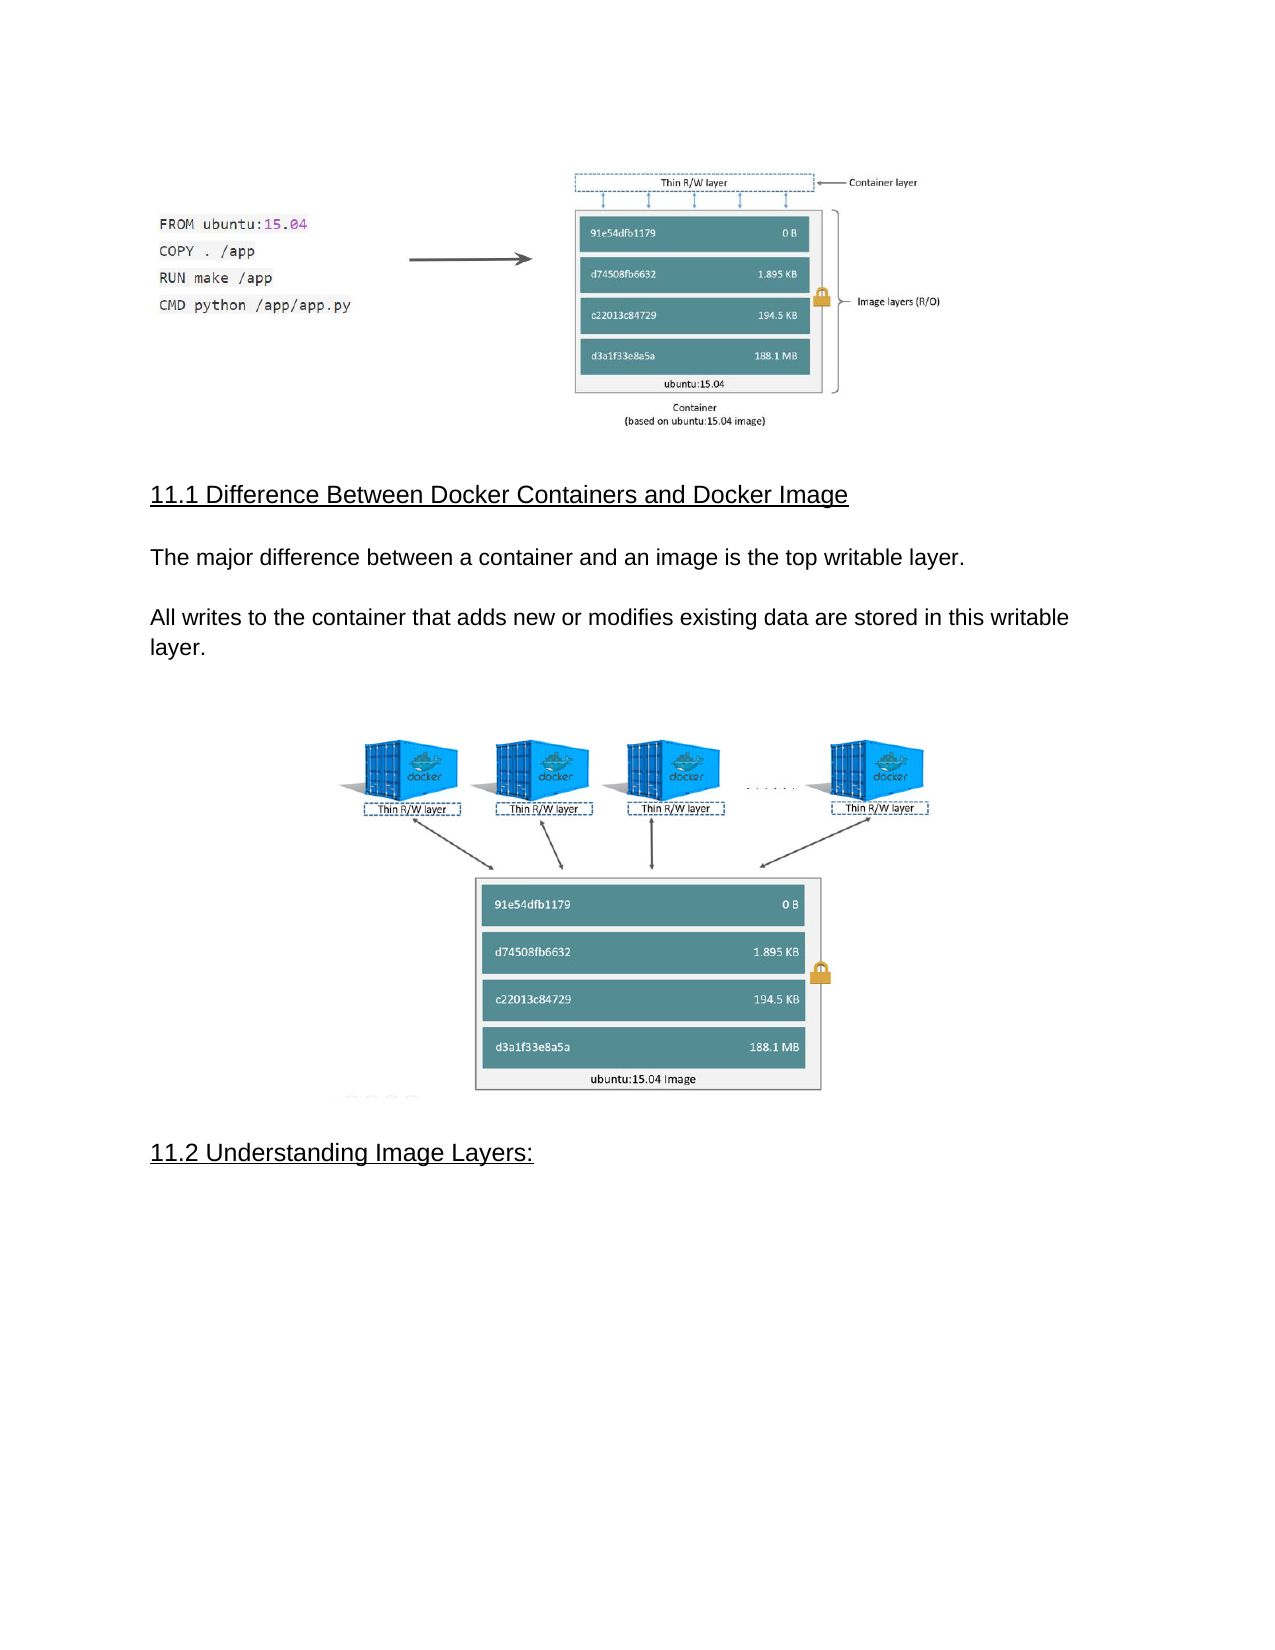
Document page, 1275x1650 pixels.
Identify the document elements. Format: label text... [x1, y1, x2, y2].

picture [150, 150, 976, 447]
text All writes to the container that adds new or modifies existing data are stored in this writable layer. [150, 604, 1125, 661]
picture [330, 725, 945, 1105]
text 11.1 Difference Between Docker Containers and Docker Image [150, 481, 1125, 509]
text The major difference between a container and an image is the top writable layer. [150, 544, 1125, 570]
text 11.2 Understanding Image Layers: [150, 1138, 1125, 1167]
